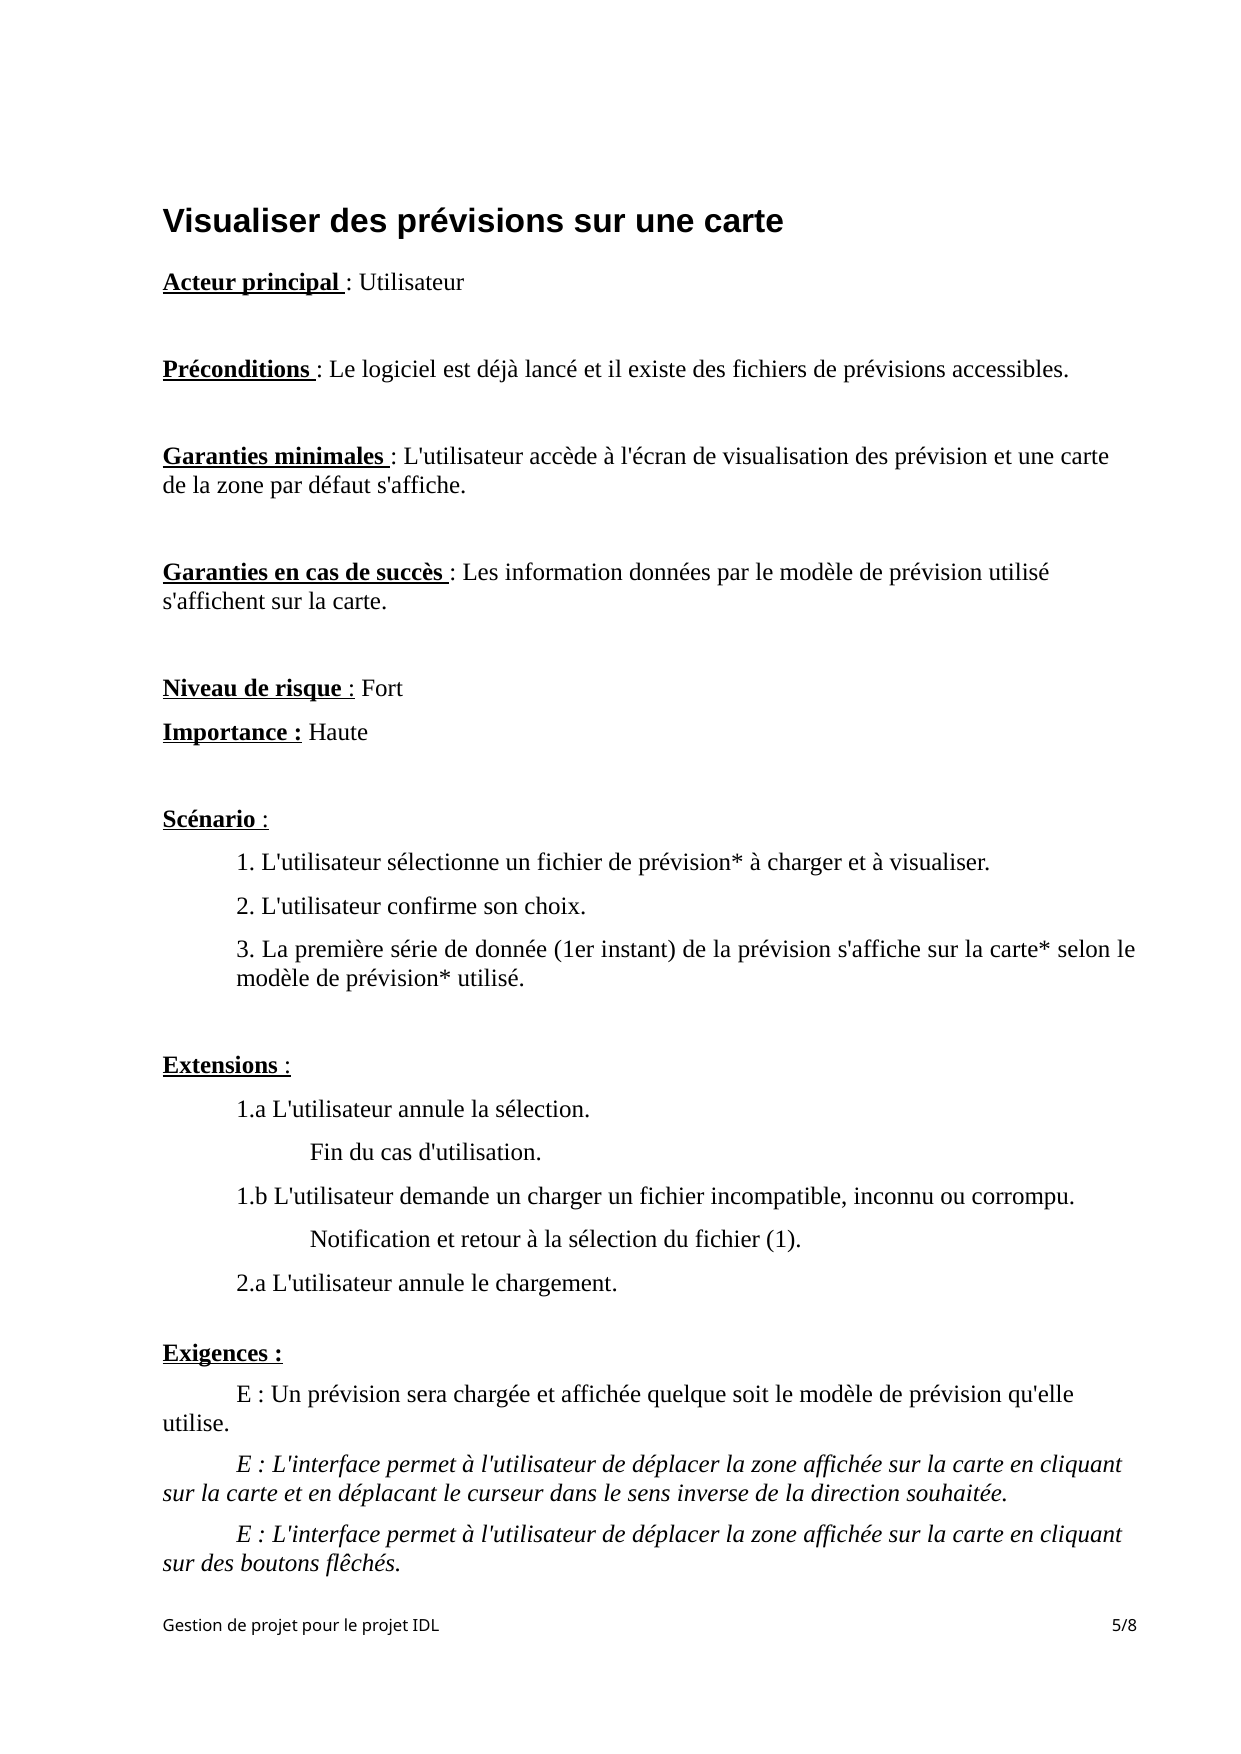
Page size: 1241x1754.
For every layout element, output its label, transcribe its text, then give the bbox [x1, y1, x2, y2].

text Préconditions : Le logiciel est déjà lancé et il existe des fichiers de prévisions accessibles. [162, 354, 1137, 383]
text Scénario : [162, 804, 1137, 832]
text 2.a L'utilisateur annule le chargement. [162, 1268, 1137, 1297]
text Extensions : [162, 1050, 1137, 1079]
text 1.a L'utilisateur annule la sélection. [162, 1094, 1137, 1122]
text E : L'interface permet à l'utilisateur de déplacer la zone affichée sur la carte en cliquant sur des boutons flêchés. [162, 1519, 1137, 1577]
text Acteur principal : Utilisateur [162, 267, 1137, 296]
text Garanties en cas de succès : Les information données par le modèle de prévision utilisé s'affichent sur la carte. [162, 557, 1137, 615]
text Exigences : [162, 1338, 1137, 1367]
text Niveau de risque : Fort [162, 673, 1137, 702]
list 2. L'utilisateur confirme son choix. [207, 891, 1137, 919]
subtitle Visualiser des prévisions sur une carte [162, 201, 1137, 240]
list 1. L'utilisateur sélectionne un fichier de prévision* à charger et à visualiser. [207, 847, 1137, 876]
text 1.b L'utilisateur demande un charger un fichier incompatible, inconnu ou corrompu. [162, 1181, 1137, 1209]
text Garanties minimales : L'utilisateur accède à l'écran de visualisation des prévision et une carte de la zone par défaut s'affiche. [162, 441, 1137, 499]
list 3. La première série de donnée (1er instant) de la prévision s'affiche sur la carte* selon le modèle de prévision* utilisé. [207, 934, 1137, 992]
text E : L'interface permet à l'utilisateur de déplacer la zone affichée sur la carte en cliquant sur la carte et en déplacant le curseur dans le sens inverse de la direction souhaitée. [162, 1449, 1137, 1507]
text Notification et retour à la sélection du fichier (1). [162, 1224, 1137, 1253]
text Importance : Haute [162, 717, 1137, 745]
text E : Un prévision sera chargée et affichée quelque soit le modèle de prévision qu'elle utilise. [162, 1379, 1137, 1437]
text Fin du cas d'utilisation. [162, 1137, 1137, 1166]
